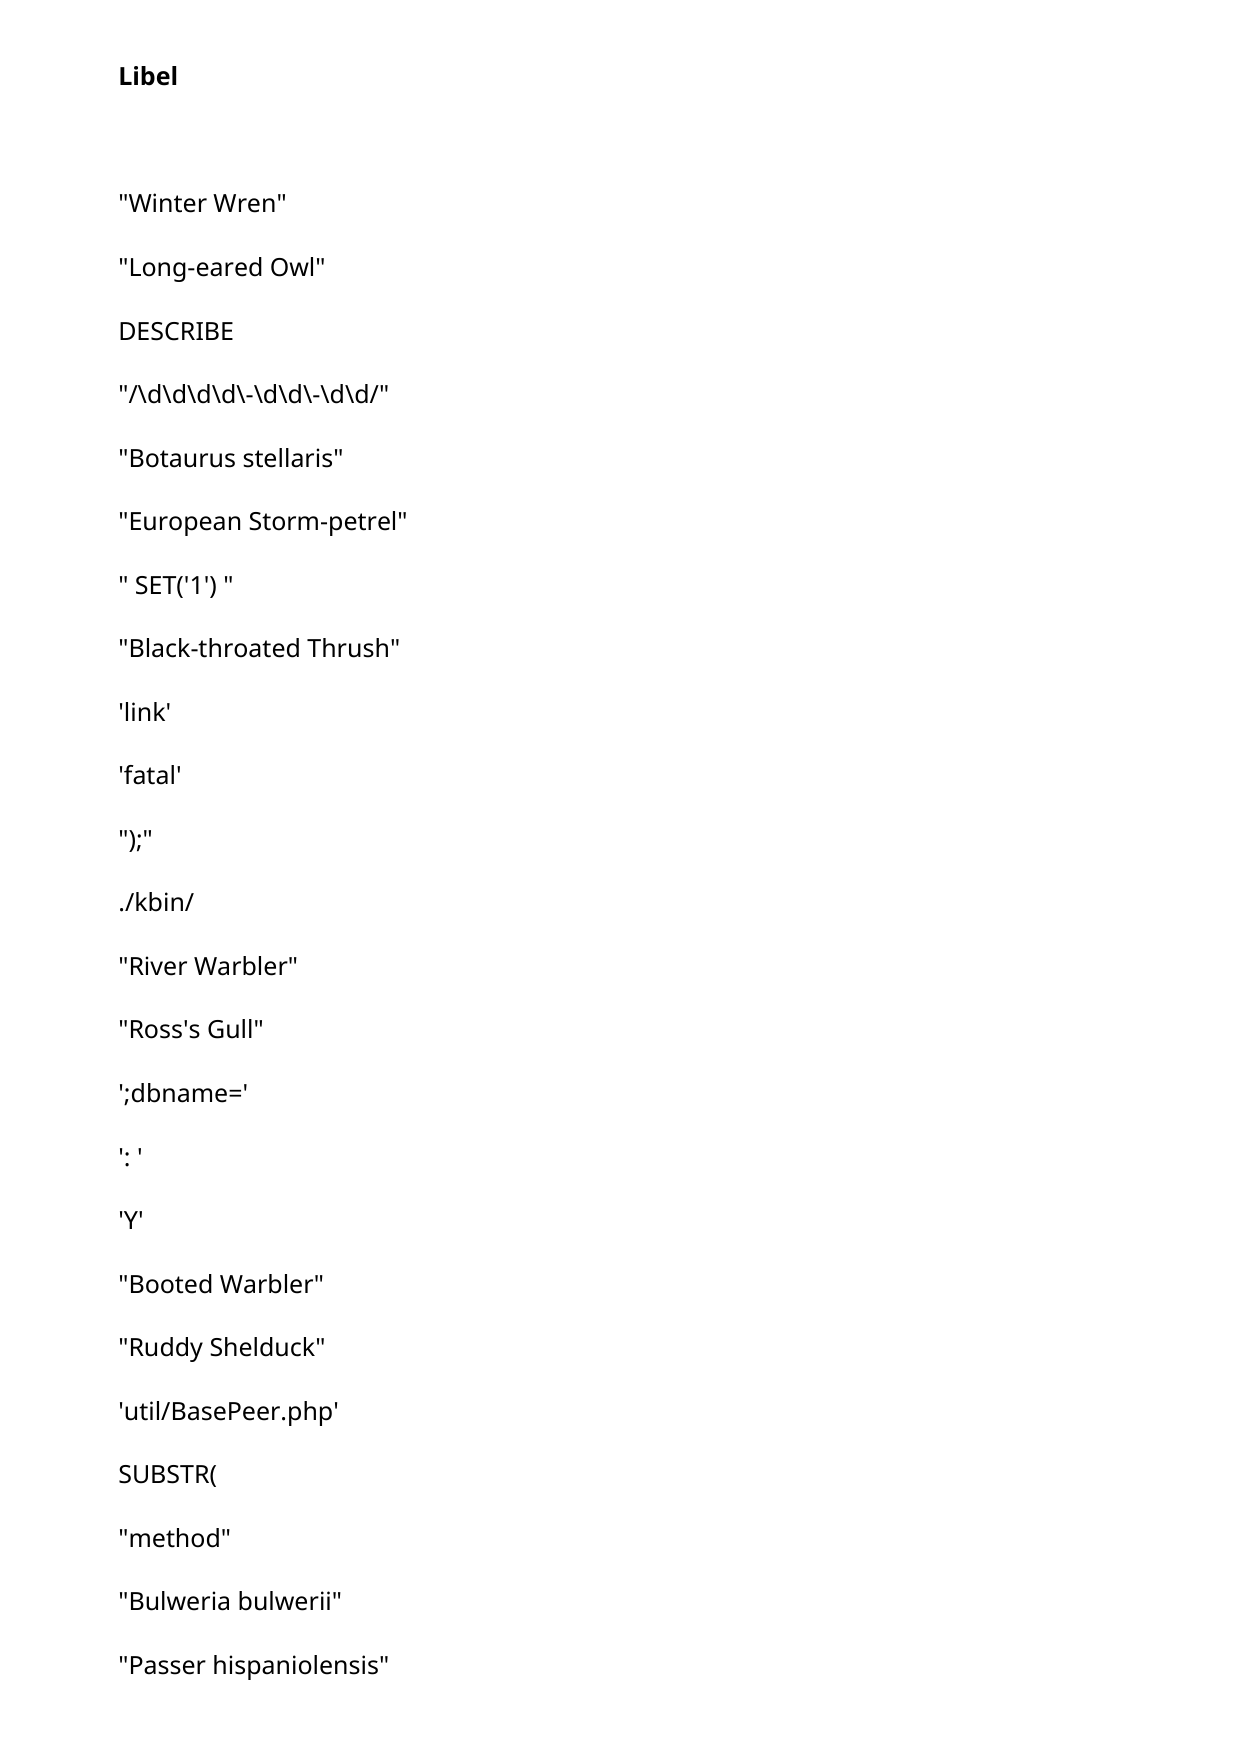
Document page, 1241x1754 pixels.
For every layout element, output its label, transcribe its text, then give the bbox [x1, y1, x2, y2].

table_cell 'fatal' [118, 758, 1240, 822]
table_cell ': ' [118, 1139, 1240, 1203]
table_cell [118, 123, 1240, 186]
table_cell "Botaurus stellaris" [118, 440, 1240, 504]
table_header Libel [118, 59, 1240, 123]
table_cell "Ruddy Shelduck" [118, 1330, 1240, 1393]
table_cell DESCRIBE [118, 313, 1240, 377]
table_cell "River Warbler" [118, 949, 1240, 1012]
table_cell "Ross's Gull" [118, 1012, 1240, 1076]
table_cell ");" [118, 822, 1240, 885]
table_cell ';dbname=' [118, 1076, 1240, 1139]
table_cell SUBSTR( [118, 1457, 1240, 1521]
table_cell 'link' [118, 695, 1240, 758]
table_cell "Winter Wren" [118, 186, 1240, 250]
table_cell " SET('1') " [118, 568, 1240, 631]
table_cell "/\d\d\d\d\-\d\d\-\d\d/" [118, 377, 1240, 440]
table_cell "Bulweria bulwerii" [118, 1584, 1240, 1648]
table_cell ./kbin/ [118, 885, 1240, 949]
table_cell "Passer hispaniolensis" [118, 1648, 1240, 1682]
table_cell "Long-eared Owl" [118, 250, 1240, 313]
table_cell "European Storm-petrel" [118, 504, 1240, 567]
table_cell 'Y' [118, 1203, 1240, 1266]
table_cell "Black-throated Thrush" [118, 631, 1240, 694]
table_cell "method" [118, 1521, 1240, 1584]
table_cell 'util/BasePeer.php' [118, 1394, 1240, 1457]
table_cell "Booted Warbler" [118, 1266, 1240, 1330]
